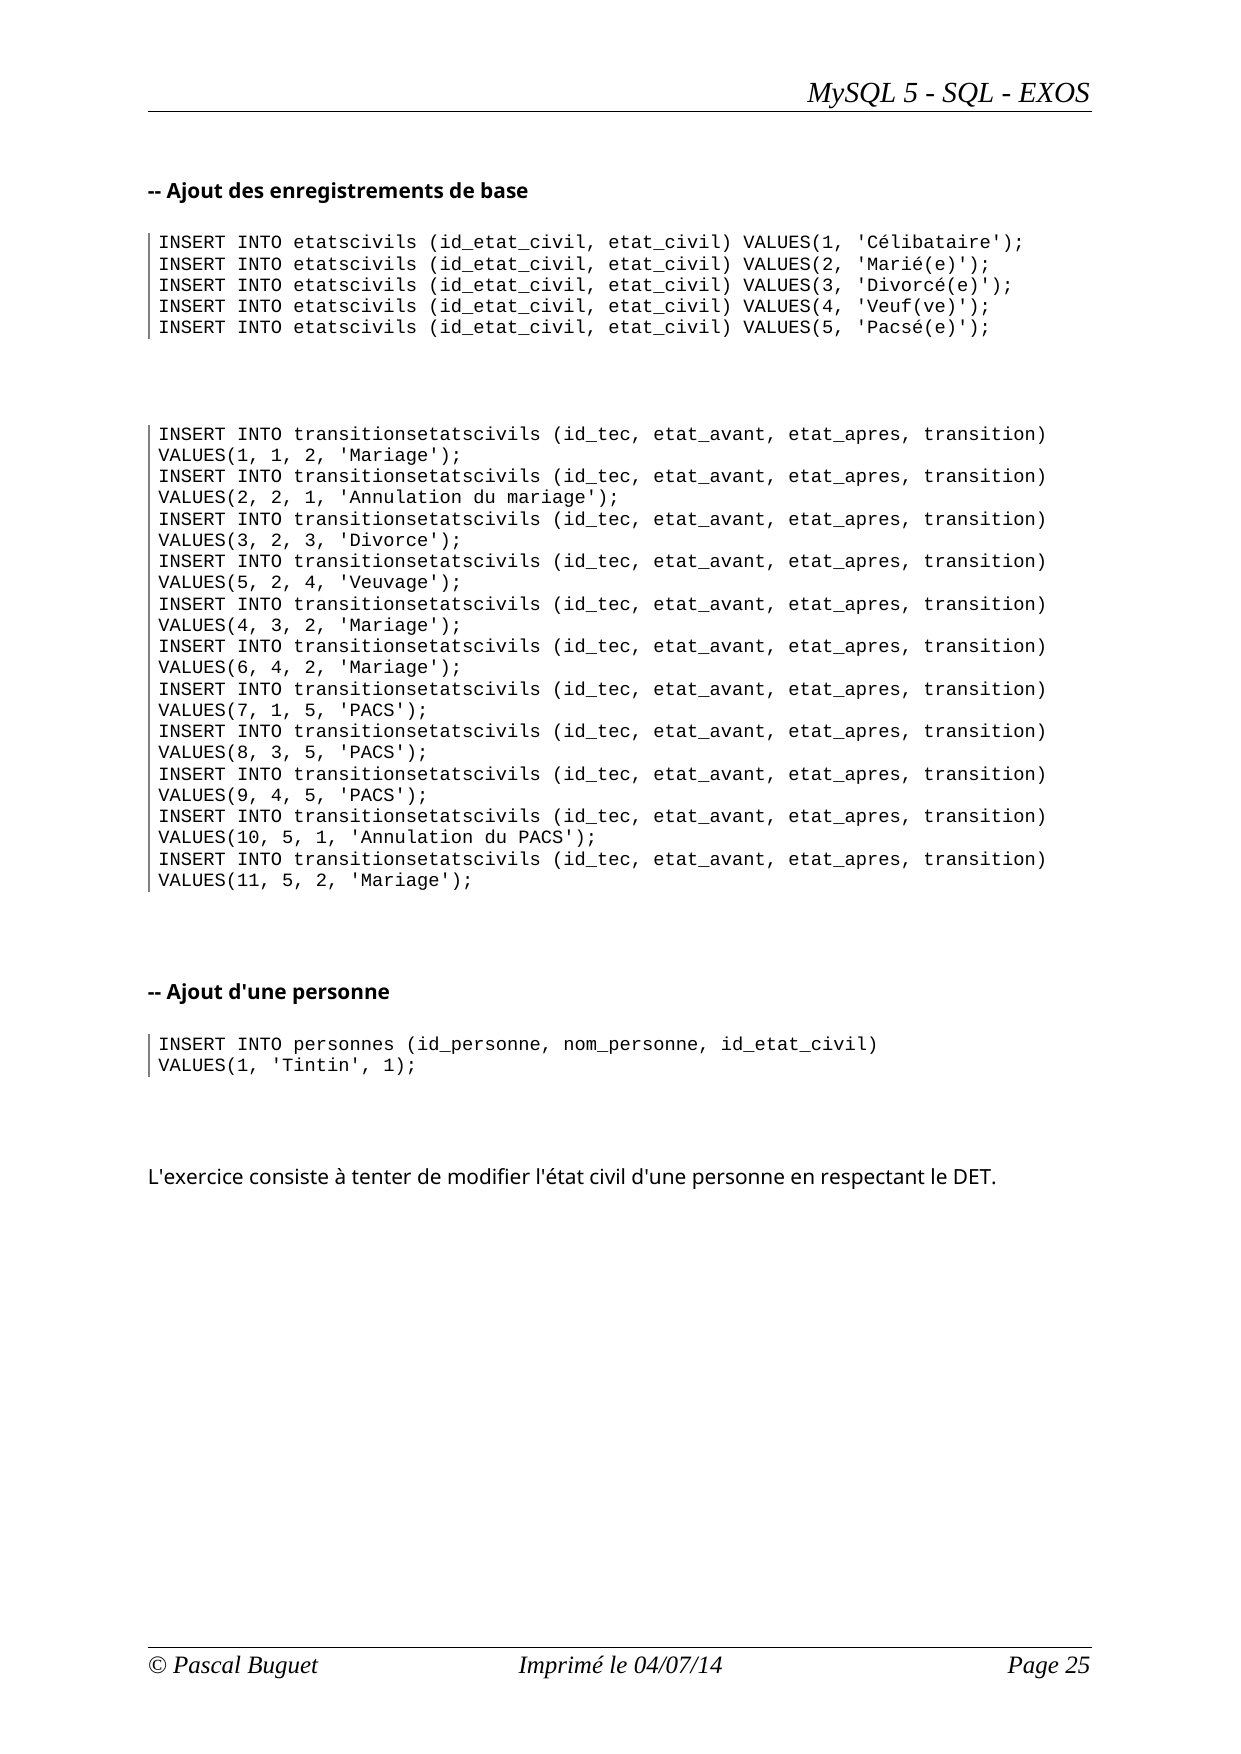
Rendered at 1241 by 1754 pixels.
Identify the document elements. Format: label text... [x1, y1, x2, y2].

text INSERT INTO etatscivils (id_etat_civil, etat_civil) VALUES(5, 'Pacsé(e)'); [150, 318, 1092, 339]
text INSERT INTO transitionsetatscivils (id_tec, etat_avant, etat_apres, transition) [150, 764, 1092, 786]
text INSERT INTO transitionsetatscivils (id_tec, etat_avant, etat_apres, transition) [150, 722, 1092, 743]
text INSERT INTO transitionsetatscivils (id_tec, etat_avant, etat_apres, transition) [150, 679, 1092, 701]
text VALUES(8, 3, 5, 'PACS'); [150, 743, 1092, 764]
text INSERT INTO etatscivils (id_etat_civil, etat_civil) VALUES(4, 'Veuf(ve)'); [150, 297, 1092, 318]
text -- Ajout d'une personne [148, 977, 1092, 1006]
text VALUES(6, 4, 2, 'Mariage'); [150, 658, 1092, 679]
text INSERT INTO etatscivils (id_etat_civil, etat_civil) VALUES(1, 'Célibataire'); [150, 233, 1092, 254]
text VALUES(5, 2, 4, 'Veuvage'); [150, 573, 1092, 594]
text INSERT INTO etatscivils (id_etat_civil, etat_civil) VALUES(2, 'Marié(e)'); [150, 254, 1092, 276]
text VALUES(2, 2, 1, 'Annulation du mariage'); [150, 488, 1092, 509]
text -- Ajout des enregistrements de base [148, 176, 1092, 204]
text VALUES(7, 1, 5, 'PACS'); [150, 701, 1092, 722]
text VALUES(1, 'Tintin', 1); [150, 1056, 1092, 1077]
text VALUES(4, 3, 2, 'Mariage'); [150, 616, 1092, 637]
text INSERT INTO transitionsetatscivils (id_tec, etat_avant, etat_apres, transition) [150, 637, 1092, 658]
text INSERT INTO transitionsetatscivils (id_tec, etat_avant, etat_apres, transition) [150, 807, 1092, 828]
text L'exercice consiste à tenter de modifier l'état civil d'une personne en respectant le DET. [148, 1162, 1092, 1191]
text INSERT INTO transitionsetatscivils (id_tec, etat_avant, etat_apres, transition) [150, 509, 1092, 531]
text VALUES(1, 1, 2, 'Mariage'); [150, 446, 1092, 467]
text VALUES(9, 4, 5, 'PACS'); [150, 786, 1092, 807]
text INSERT INTO transitionsetatscivils (id_tec, etat_avant, etat_apres, transition) [148, 424, 1092, 446]
text INSERT INTO transitionsetatscivils (id_tec, etat_avant, etat_apres, transition) [150, 467, 1092, 488]
text VALUES(3, 2, 3, 'Divorce'); [150, 531, 1092, 552]
text INSERT INTO transitionsetatscivils (id_tec, etat_avant, etat_apres, transition) [150, 552, 1092, 573]
text VALUES(10, 5, 1, 'Annulation du PACS'); [150, 828, 1092, 849]
text INSERT INTO personnes (id_personne, nom_personne, id_etat_civil) [150, 1034, 1092, 1056]
text INSERT INTO etatscivils (id_etat_civil, etat_civil) VALUES(3, 'Divorcé(e)'); [150, 276, 1092, 297]
text INSERT INTO transitionsetatscivils (id_tec, etat_avant, etat_apres, transition) [150, 849, 1092, 871]
text VALUES(11, 5, 2, 'Mariage'); [150, 871, 1092, 892]
text INSERT INTO transitionsetatscivils (id_tec, etat_avant, etat_apres, transition) [150, 594, 1092, 616]
